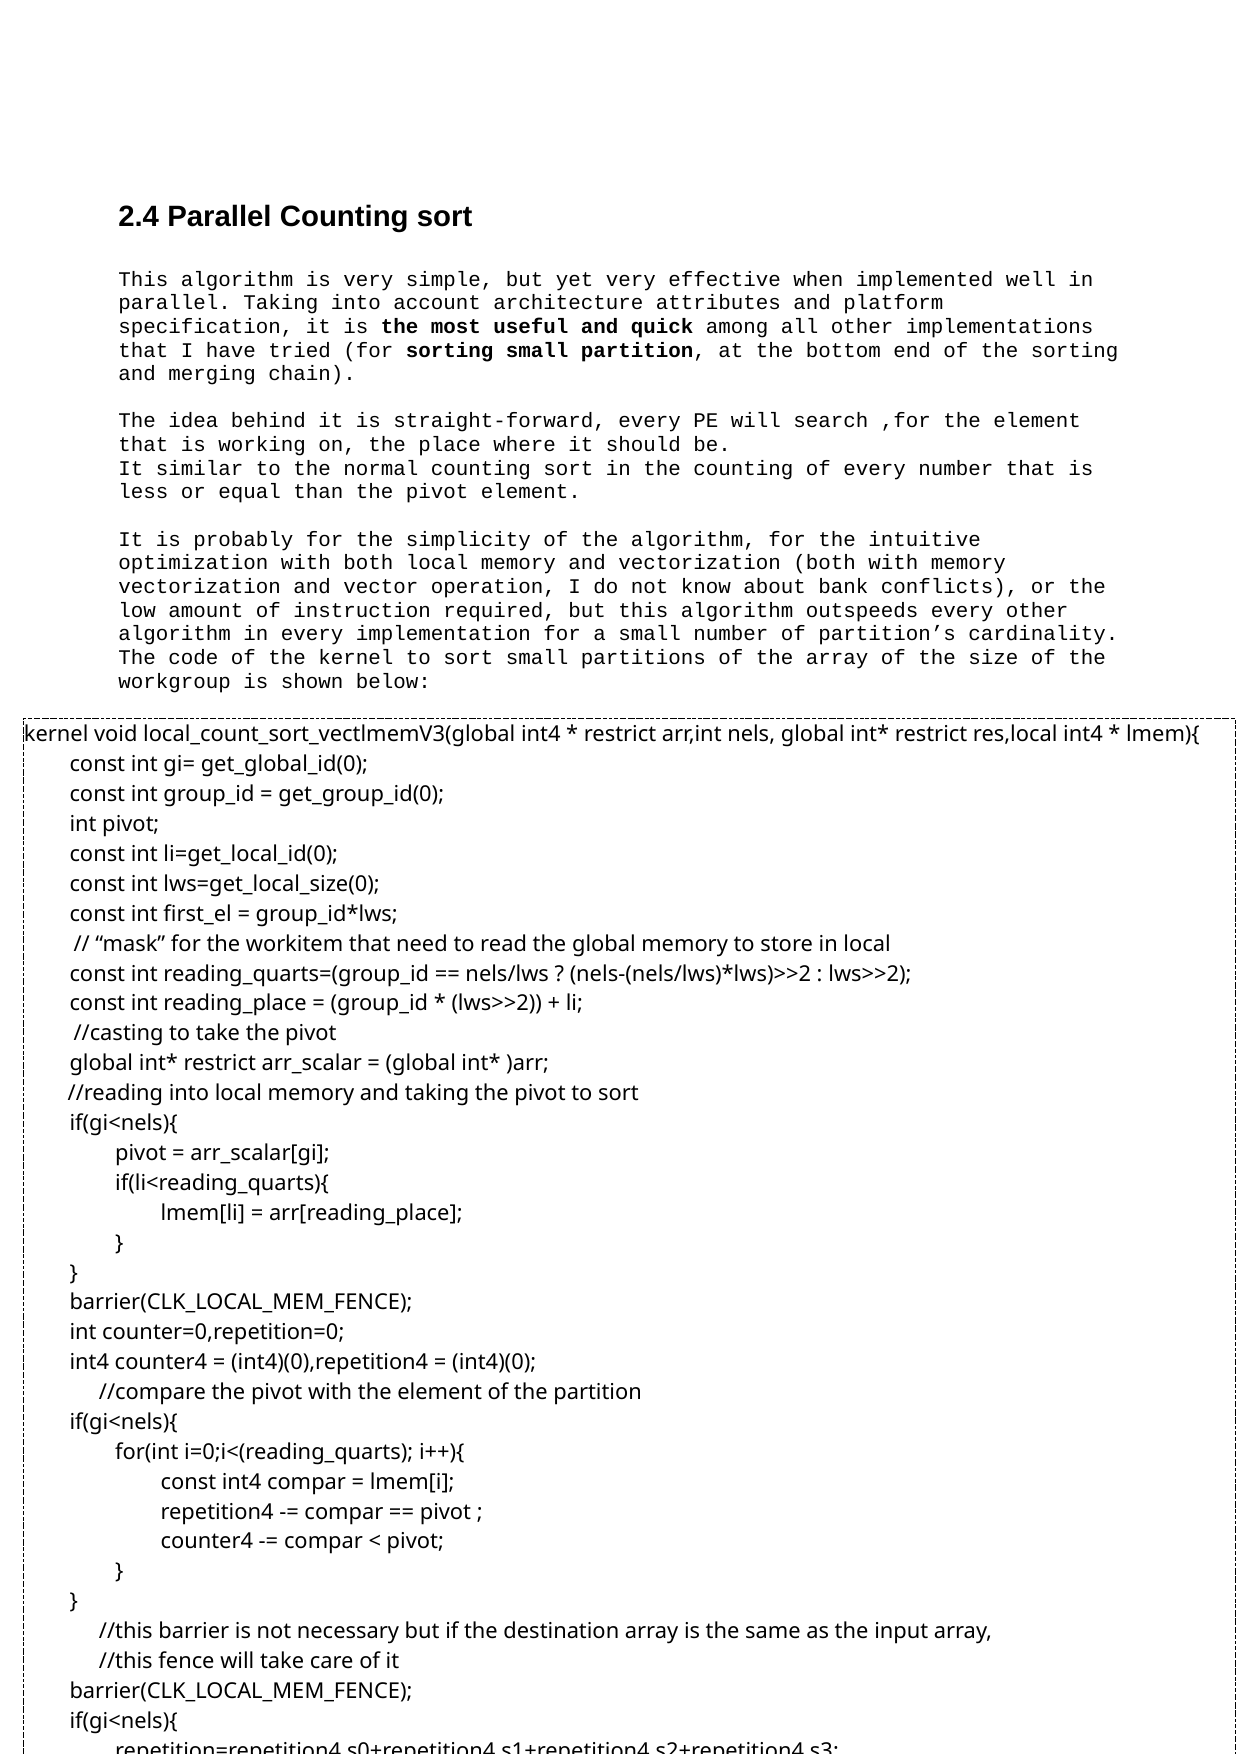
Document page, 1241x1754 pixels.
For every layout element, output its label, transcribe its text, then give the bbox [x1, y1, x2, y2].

text This algorithm is very simple, but yet very effective when implemented well in parallel. Taking into account architecture attributes and platform specification, it is the most useful and quick among all other implementations that I have tried (for sorting small partition, at the bottom end of the sorting and merging chain). [118, 269, 1122, 387]
text It is probably for the simplicity of the algorithm, for the intuitive optimization with both local memory and vectorization (both with memory vectorization and vector operation, I do not know about bank conflicts), or the low amount of instruction required, but this algorithm outspeeds every other algorithm in every implementation for a small number of partition’s cardinality. [118, 529, 1122, 647]
text It similar to the normal counting sort in the counting of every number that is less or equal than the pivot element. [118, 458, 1122, 505]
text The idea behind it is straight-forward, every PE will search ,for the element that is working on, the place where it should be. [118, 411, 1122, 458]
subtitle 2.4 Parallel Counting sort [118, 199, 1122, 232]
text The code of the kernel to sort small partitions of the array of the size of the workgroup is shown below: [118, 647, 1122, 694]
